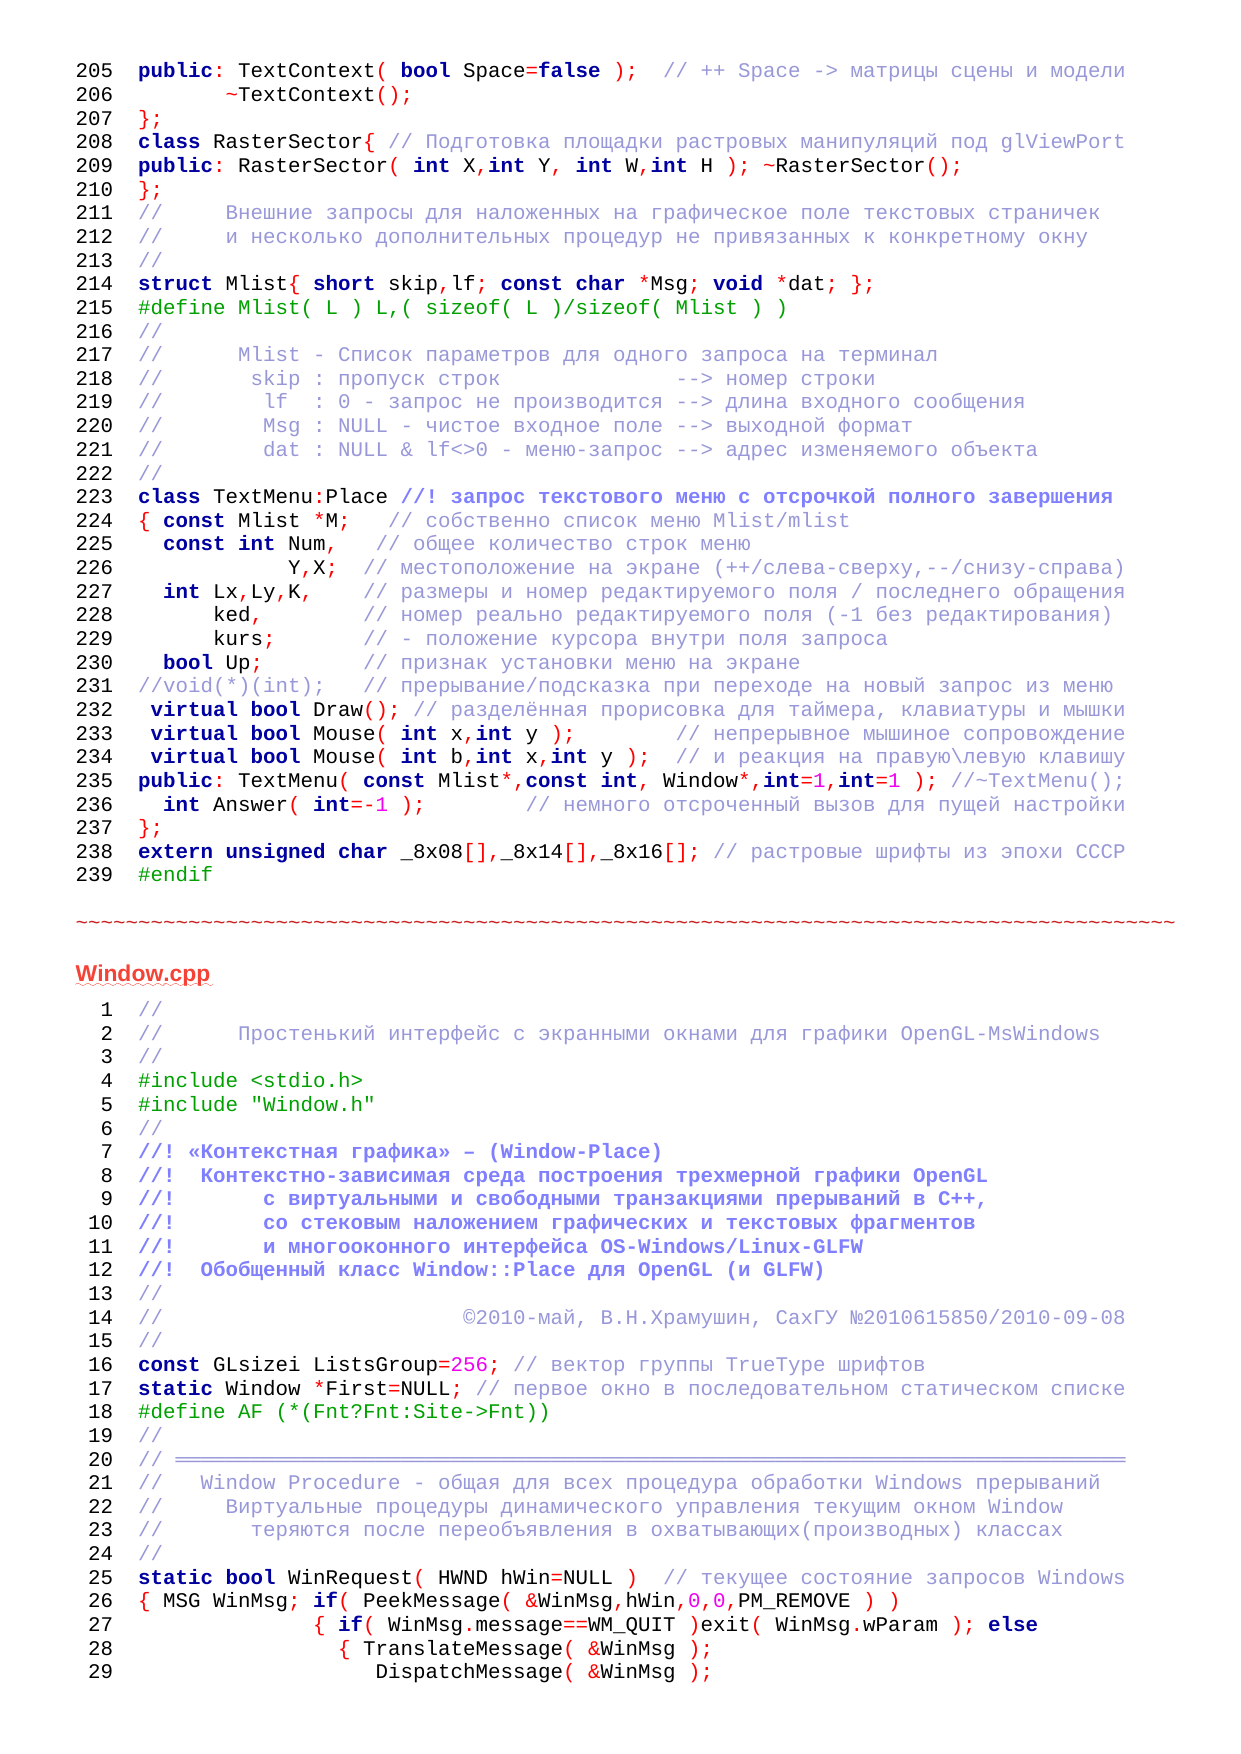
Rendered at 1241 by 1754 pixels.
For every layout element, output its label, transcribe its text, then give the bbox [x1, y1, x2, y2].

subtitle 209 public: RasterSector( int X,int Y, int W,int H ); ~RasterSector(); [925, 155, 1181, 179]
subtitle 234 virtual bool Mouse( int b,int x,int y ); // и реакция на правую\левую клавишу [375, 746, 450, 770]
subtitle 211 // Внешние запросы для наложенных на графическое поле текстовых страничек [75, 202, 1181, 226]
subtitle 226 Y,X; // местоположение на экране (++/слева-сверху,--/снизу-справа) [325, 557, 1181, 581]
text 239 #endif [75, 864, 1181, 888]
subtitle 27 { if( WinMsg.message==WM_QUIT )exit( WinMsg.wParam ); else [75, 1614, 388, 1638]
subtitle 28 { TranslateMessage( &WinMsg ); [688, 1638, 1181, 1661]
subtitle 29 DispatchMessage( &WinMsg ); [563, 1661, 600, 1685]
subtitle 205 public: TextContext( bool Space=false ); // ++ Space -> матрицы сцены и модели [525, 61, 1181, 84]
subtitle 224 { const Mlist *M; // собственно список меню Mlist/mlist [338, 510, 1181, 533]
subtitle 6 // [75, 1117, 1181, 1141]
subtitle 16 const GLsizei ListsGroup=256; // вектор группы TrueType шрифтов [75, 1354, 213, 1378]
subtitle 214 struct Mlist{ short skip,lf; const char *Msg; void *dat; }; [825, 273, 1181, 297]
subtitle 235 public: TextMenu( const Mlist*,const int, Window*,int=1,int=1 ); //~TextMenu(); [338, 770, 438, 793]
subtitle 232 virtual bool Draw(); // разделённая прорисовка для таймера, клавиатуры и мышки [75, 699, 313, 723]
subtitle 12 //! Обобщенный класс Window::Place для OpenGL (и GLFW) [75, 1259, 1181, 1283]
subtitle 209 public: RasterSector( int X,int Y, int W,int H ); ~RasterSector(); [550, 155, 625, 179]
subtitle 212 // и несколько дополнительных процедур не привязанных к конкретному окну [75, 226, 1181, 250]
subtitle 27 { if( WinMsg.message==WM_QUIT )exit( WinMsg.wParam ); else [950, 1614, 1181, 1638]
subtitle 5 #include "Window.h" [75, 1094, 1181, 1117]
subtitle 223 class TextMenu:Place //! запрос текстового меню с отсрочкой полного завершения [75, 486, 213, 510]
subtitle 16 const GLsizei ListsGroup=256; // вектор группы TrueType шрифтов [438, 1354, 1181, 1378]
subtitle 206 ~TextContext(); [75, 84, 238, 108]
subtitle 206 ~TextContext(); [375, 84, 1181, 108]
subtitle 217 // Mlist - Список параметров для одного запроса на терминал [75, 344, 1181, 368]
subtitle 214 struct Mlist{ short skip,lf; const char *Msg; void *dat; }; [688, 273, 788, 297]
subtitle 10 //! со стековым наложением графических и текстовых фрагментов [75, 1212, 1181, 1236]
subtitle 237 }; [75, 817, 1181, 841]
subtitle 15 // [75, 1330, 1181, 1354]
subtitle 233 virtual bool Mouse( int x,int y ); // непрерывное мышиное сопровождение [375, 723, 450, 746]
subtitle 238 extern unsigned char _8x08[],_8x14[],_8x16[]; // растровые шрифты из эпохи СССР [663, 841, 1181, 864]
subtitle 230 bool Up; // признак установки меню на экране [75, 652, 225, 675]
subtitle 229 kurs; // - положение курсора внутри поля запроса [263, 628, 1181, 652]
subtitle 20 // ════════════════════════════════════════════════════════════════════════════ [75, 1448, 1181, 1472]
subtitle 26 { MSG WinMsg; if( PeekMessage( &WinMsg,hWin,0,0,PM_REMOVE ) ) [675, 1590, 738, 1614]
subtitle 234 virtual bool Mouse( int b,int x,int y ); // и реакция на правую\левую клавишу [75, 746, 313, 770]
subtitle 17 static Window *First=NULL; // первое окно в последовательном статическом списке [450, 1378, 1181, 1401]
subtitle 230 bool Up; // признак установки меню на экране [250, 652, 1181, 675]
subtitle 29 DispatchMessage( &WinMsg ); [75, 1661, 375, 1685]
subtitle 220 // Msg : NULL - чистое входное поле --> выходной формат [75, 415, 1181, 439]
subtitle 227 int Lx,Ly,K, // размеры и номер редактируемого поля / последнего обращения [300, 581, 1181, 604]
subtitle Window.cpp [75, 960, 1181, 987]
subtitle 21 // Window Procedure - общая для всех процедура обработки Windows прерываний [75, 1472, 1181, 1496]
subtitle 236 int Answer( int=-1 ); // немного отсроченный вызов для пущей настройки [75, 793, 1181, 817]
subtitle 25 static bool WinRequest( HWND hWin=NULL ) // текущее состояние запросов Windows [625, 1567, 1181, 1590]
subtitle 235 public: TextMenu( const Mlist*,const int, Window*,int=1,int=1 ); //~TextMenu(); [500, 770, 663, 793]
subtitle 9 //! с виртуальными и свободными транзакциями прерываний в C++, [75, 1188, 1181, 1212]
subtitle 208 class RasterSector{ // Подготовка площадки растровых манипуляций под glViewPort [363, 131, 1181, 155]
subtitle 214 struct Mlist{ short skip,lf; const char *Msg; void *dat; }; [75, 273, 225, 297]
subtitle 26 { MSG WinMsg; if( PeekMessage( &WinMsg,hWin,0,0,PM_REMOVE ) ) [863, 1590, 1181, 1614]
subtitle 235 public: TextMenu( const Mlist*,const int, Window*,int=1,int=1 ); //~TextMenu(); [75, 770, 238, 793]
subtitle 26 { MSG WinMsg; if( PeekMessage( &WinMsg,hWin,0,0,PM_REMOVE ) ) [75, 1590, 163, 1614]
subtitle 226 Y,X; // местоположение на экране (++/слева-сверху,--/снизу-справа) [75, 557, 288, 581]
subtitle 19 // [75, 1425, 1181, 1448]
subtitle 238 extern unsigned char _8x08[],_8x14[],_8x16[]; // растровые шрифты из эпохи СССР [75, 841, 400, 864]
subtitle 205 public: TextContext( bool Space=false ); // ++ Space -> матрицы сцены и модели [375, 61, 463, 84]
subtitle 8 //! Контекстно-зависимая среда построения трехмерной графики OpenGL [75, 1165, 1181, 1188]
subtitle 222 // [75, 462, 1181, 486]
subtitle 11 //! и многооконного интерфейса OS-Windows/Linux-GLFW [75, 1236, 1181, 1259]
subtitle 3 // [75, 1047, 1181, 1070]
subtitle 210 }; [75, 179, 1181, 202]
subtitle 205 public: TextContext( bool Space=false ); // ++ Space -> матрицы сцены и модели [75, 61, 238, 84]
subtitle 22 // Виртуальные процедуры динамического управления текущим окном Window [75, 1496, 1181, 1519]
subtitle 209 public: RasterSector( int X,int Y, int W,int H ); ~RasterSector(); [475, 155, 538, 179]
subtitle 208 class RasterSector{ // Подготовка площадки растровых манипуляций под glViewPort [75, 131, 213, 155]
subtitle 1 // [75, 999, 1181, 1023]
subtitle 209 public: RasterSector( int X,int Y, int W,int H ); ~RasterSector(); [388, 155, 463, 179]
subtitle 235 public: TextMenu( const Mlist*,const int, Window*,int=1,int=1 ); //~TextMenu(); [738, 770, 1181, 793]
subtitle 227 int Lx,Ly,K, // размеры и номер редактируемого поля / последнего обращения [75, 581, 213, 604]
subtitle 2 // Простенький интерфейс с экранными окнами для графики OpenGL-MsWindows [75, 1023, 1181, 1047]
subtitle 228 ked, // номер реально редактируемого поля (-1 без редактирования) [250, 604, 1181, 628]
subtitle 26 { MSG WinMsg; if( PeekMessage( &WinMsg,hWin,0,0,PM_REMOVE ) ) [288, 1590, 363, 1614]
subtitle 13 // [75, 1283, 1181, 1307]
subtitle 232 virtual bool Draw(); // разделённая прорисовка для таймера, клавиатуры и мышки [363, 699, 1181, 723]
subtitle 234 virtual bool Mouse( int b,int x,int y ); // и реакция на правую\левую клавишу [625, 746, 1181, 770]
subtitle 18 #define AF (*(Fnt?Fnt:Site->Fnt)) [75, 1401, 1181, 1425]
subtitle 28 { TranslateMessage( &WinMsg ); [563, 1638, 600, 1661]
subtitle 225 const int Num, // общее количество строк меню [75, 533, 1181, 557]
subtitle 4 #include <stdio.h> [75, 1070, 1181, 1094]
subtitle 214 struct Mlist{ short skip,lf; const char *Msg; void *dat; }; [475, 273, 650, 297]
subtitle 218 // skip : пропуск строк --> номер строки [75, 368, 1181, 392]
subtitle 7 //! «Контекстная графика» – (Window-Place) [75, 1141, 1181, 1165]
subtitle 216 // [75, 321, 1181, 344]
subtitle 25 static bool WinRequest( HWND hWin=NULL ) // текущее состояние запросов Windows [75, 1567, 288, 1590]
subtitle 209 public: RasterSector( int X,int Y, int W,int H ); ~RasterSector(); [75, 155, 238, 179]
subtitle 29 DispatchMessage( &WinMsg ); [688, 1661, 1181, 1685]
subtitle 233 virtual bool Mouse( int x,int y ); // непрерывное мышиное сопровождение [550, 723, 1181, 746]
subtitle 215 #define Mlist( L ) L,( sizeof( L )/sizeof( Mlist ) ) [75, 297, 1181, 321]
subtitle 214 struct Mlist{ short skip,lf; const char *Msg; void *dat; }; [288, 273, 388, 297]
subtitle 228 ked, // номер реально редактируемого поля (-1 без редактирования) [75, 604, 213, 628]
subtitle 219 // lf : 0 - запрос не производится --> длина входного сообщения [75, 392, 1181, 415]
subtitle 17 static Window *First=NULL; // первое окно в последовательном статическом списке [75, 1378, 225, 1401]
subtitle 23 // теряются после переобъявления в охватывающих(производных) классах [75, 1519, 1181, 1543]
subtitle 28 { TranslateMessage( &WinMsg ); [75, 1638, 363, 1661]
subtitle 223 class TextMenu:Place //! запрос текстового меню с отсрочкой полного завершения [400, 486, 1181, 510]
subtitle 209 public: RasterSector( int X,int Y, int W,int H ); ~RasterSector(); [638, 155, 700, 179]
subtitle 224 { const Mlist *M; // собственно список меню Mlist/mlist [75, 510, 238, 533]
subtitle 221 // dat : NULL & lf<>0 - меню-запрос --> адрес изменяемого объекта [75, 439, 1181, 462]
subtitle 231 //void(*)(int); // прерывание/подсказка при переходе на новый запрос из меню [75, 675, 1181, 699]
subtitle 213 // [75, 250, 1181, 273]
subtitle 207 }; [75, 108, 1181, 131]
subtitle 14 // ©2010-май, В.Н.Храмушин, СахГУ №2010615850/2010-09-08 [75, 1307, 1181, 1330]
subtitle 233 virtual bool Mouse( int x,int y ); // непрерывное мышиное сопровождение [75, 723, 313, 746]
subtitle ~~~~~~~~~~~~~~~~~~~~~~~~~~~~~~~~~~~~~~~~~~~~~~~~~~~~~~~~~~~~~~~~~~~~~~~~~~~~~~~~~~~~~~~~ [75, 912, 1181, 935]
subtitle 24 // [75, 1543, 1181, 1567]
subtitle 229 kurs; // - положение курсора внутри поля запроса [75, 628, 213, 652]
